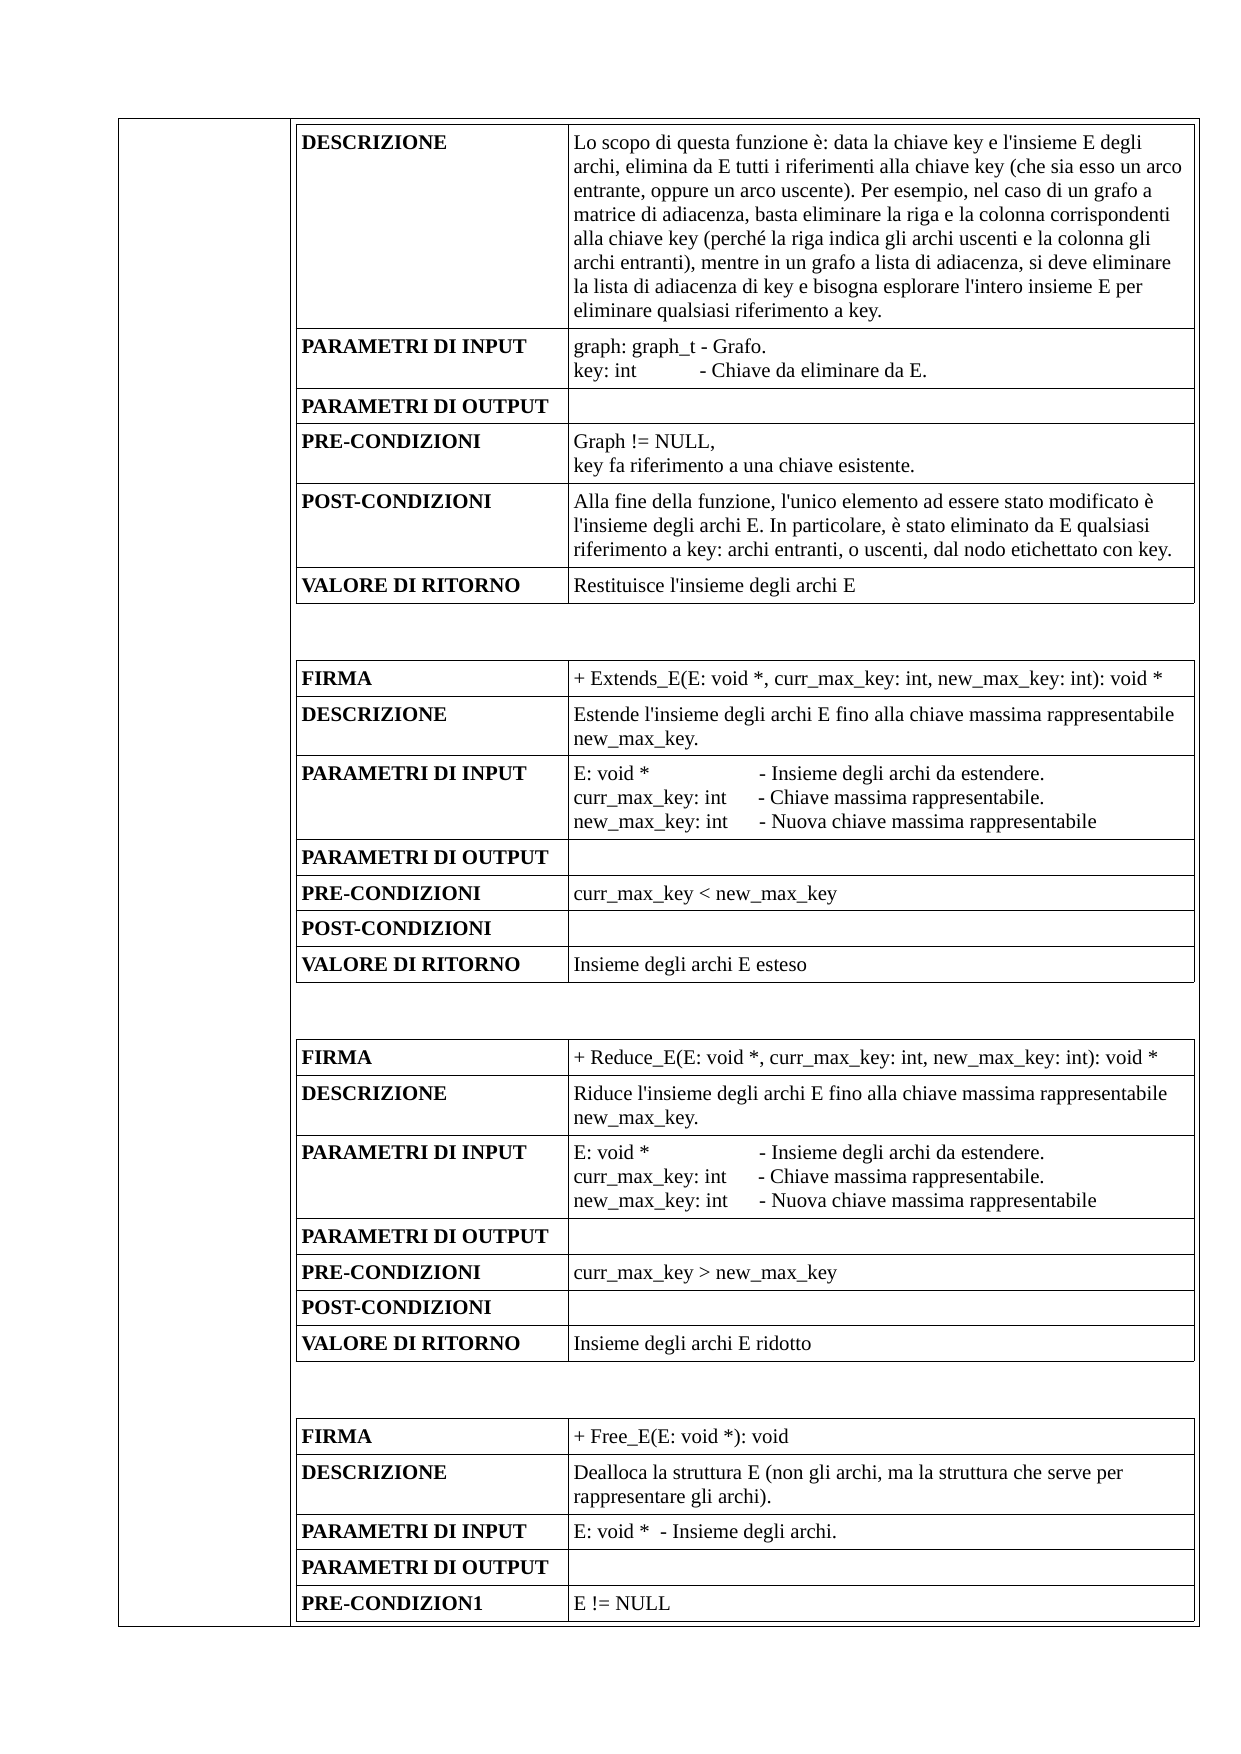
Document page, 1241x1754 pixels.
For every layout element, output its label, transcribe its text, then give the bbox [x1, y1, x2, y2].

table_cell POST-CONDIZIONI [297, 1291, 568, 1325]
table_cell Lo scopo di questa funzione è: data la chiave key e l'insieme E degli archi, elimina da E tutti i riferimenti alla chiave key (che sia esso un arco entrante, oppure un arco uscente). Per esempio, nel caso di un grafo a matrice di adiacenza, basta eliminare la riga e la colonna corrispondenti alla chiave key (perché la riga indica gli archi uscenti e la colonna gli archi entranti), mentre in un grafo a lista di adiacenza, si deve eliminare la lista di adiacenza di key e bisogna esplorare l'intero insieme E per eliminare qualsiasi riferimento a key. [569, 125, 1194, 328]
table_cell PARAMETRI DI INPUT [297, 329, 568, 388]
table_header FIRMA [297, 661, 568, 696]
table_cell [569, 1550, 1194, 1585]
table_cell Alla fine della funzione, l'unico elemento ad essere stato modificato è l'insieme degli archi E. In particolare, è stato eliminato da E qualsiasi riferimento a key: archi entranti, o uscenti, dal nodo etichettato con key. [569, 484, 1194, 567]
table_cell PRE-CONDIZIONI [297, 1255, 568, 1289]
table_cell graph: graph_t - Grafo. key: int - Chiave da eliminare da E. [569, 329, 1194, 388]
table_cell DESCRIZIONE [297, 125, 568, 328]
table_cell [569, 840, 1194, 875]
table_header + Reduce_E(E: void *, curr_max_key: int, new_max_key: int): void * [569, 1040, 1194, 1075]
table_cell VALORE DI RITORNO [297, 568, 568, 602]
table_header + Extends_E(E: void *, curr_max_key: int, new_max_key: int): void * [569, 661, 1194, 696]
table_cell VALORE DI RITORNO [297, 947, 568, 982]
table_cell PRE-CONDIZIONI [297, 876, 568, 910]
table_cell Insieme degli archi E ridotto [569, 1326, 1194, 1361]
table_header + Free_E(E: void *): void [569, 1419, 1194, 1454]
table_cell E != NULL [569, 1586, 1194, 1621]
table_cell Riduce l'insieme degli archi E fino alla chiave massima rappresentabile new_max_key. [569, 1076, 1194, 1134]
table_cell VALORE DI RITORNO [297, 1326, 568, 1361]
table_cell PARAMETRI DI INPUT [297, 756, 568, 839]
table_cell DESCRIZIONE [297, 1455, 568, 1514]
table_cell E: void * - Insieme degli archi da estendere. curr_max_key: int - Chiave massima rappresentabile. new_max_key: int - Nuova chiave massima rappresentabile [569, 756, 1194, 839]
table_cell PRE-CONDIZION1 [297, 1586, 568, 1621]
table_cell [291, 119, 1199, 1626]
table_cell Restituisce l'insieme degli archi E [569, 568, 1194, 602]
table_cell Graph != NULL, key fa riferimento a una chiave esistente. [569, 424, 1194, 483]
table_cell PRE-CONDIZIONI [297, 424, 568, 483]
table_cell PARAMETRI DI INPUT [297, 1136, 568, 1218]
table_cell [569, 1219, 1194, 1254]
table_cell curr_max_key < new_max_key [569, 876, 1194, 910]
table_cell POST-CONDIZIONI [297, 911, 568, 946]
table_cell PARAMETRI DI INPUT [297, 1515, 568, 1549]
table_cell DESCRIZIONE [297, 697, 568, 755]
table_cell Dealloca la struttura E (non gli archi, ma la struttura che serve per rappresentare gli archi). [569, 1455, 1194, 1514]
table_cell [569, 389, 1194, 423]
table_cell E: void * - Insieme degli archi da estendere. curr_max_key: int - Chiave massima rappresentabile. new_max_key: int - Nuova chiave massima rappresentabile [569, 1136, 1194, 1218]
table_cell PARAMETRI DI OUTPUT [297, 389, 568, 423]
table_header FIRMA [297, 1419, 568, 1454]
table_cell [569, 1291, 1194, 1325]
table_cell PARAMETRI DI OUTPUT [297, 1219, 568, 1254]
table_cell PARAMETRI DI OUTPUT [297, 840, 568, 875]
table_cell POST-CONDIZIONI [297, 484, 568, 567]
table_cell E: void * - Insieme degli archi. [569, 1515, 1194, 1549]
table_cell Insieme degli archi E esteso [569, 947, 1194, 982]
table_cell PARAMETRI DI OUTPUT [297, 1550, 568, 1585]
table_cell DESCRIZIONE [297, 1076, 568, 1134]
table_cell [569, 911, 1194, 946]
table_cell curr_max_key > new_max_key [569, 1255, 1194, 1289]
table_cell [119, 119, 290, 1626]
table_cell Estende l'insieme degli archi E fino alla chiave massima rappresentabile new_max_key. [569, 697, 1194, 755]
table_header FIRMA [297, 1040, 568, 1075]
